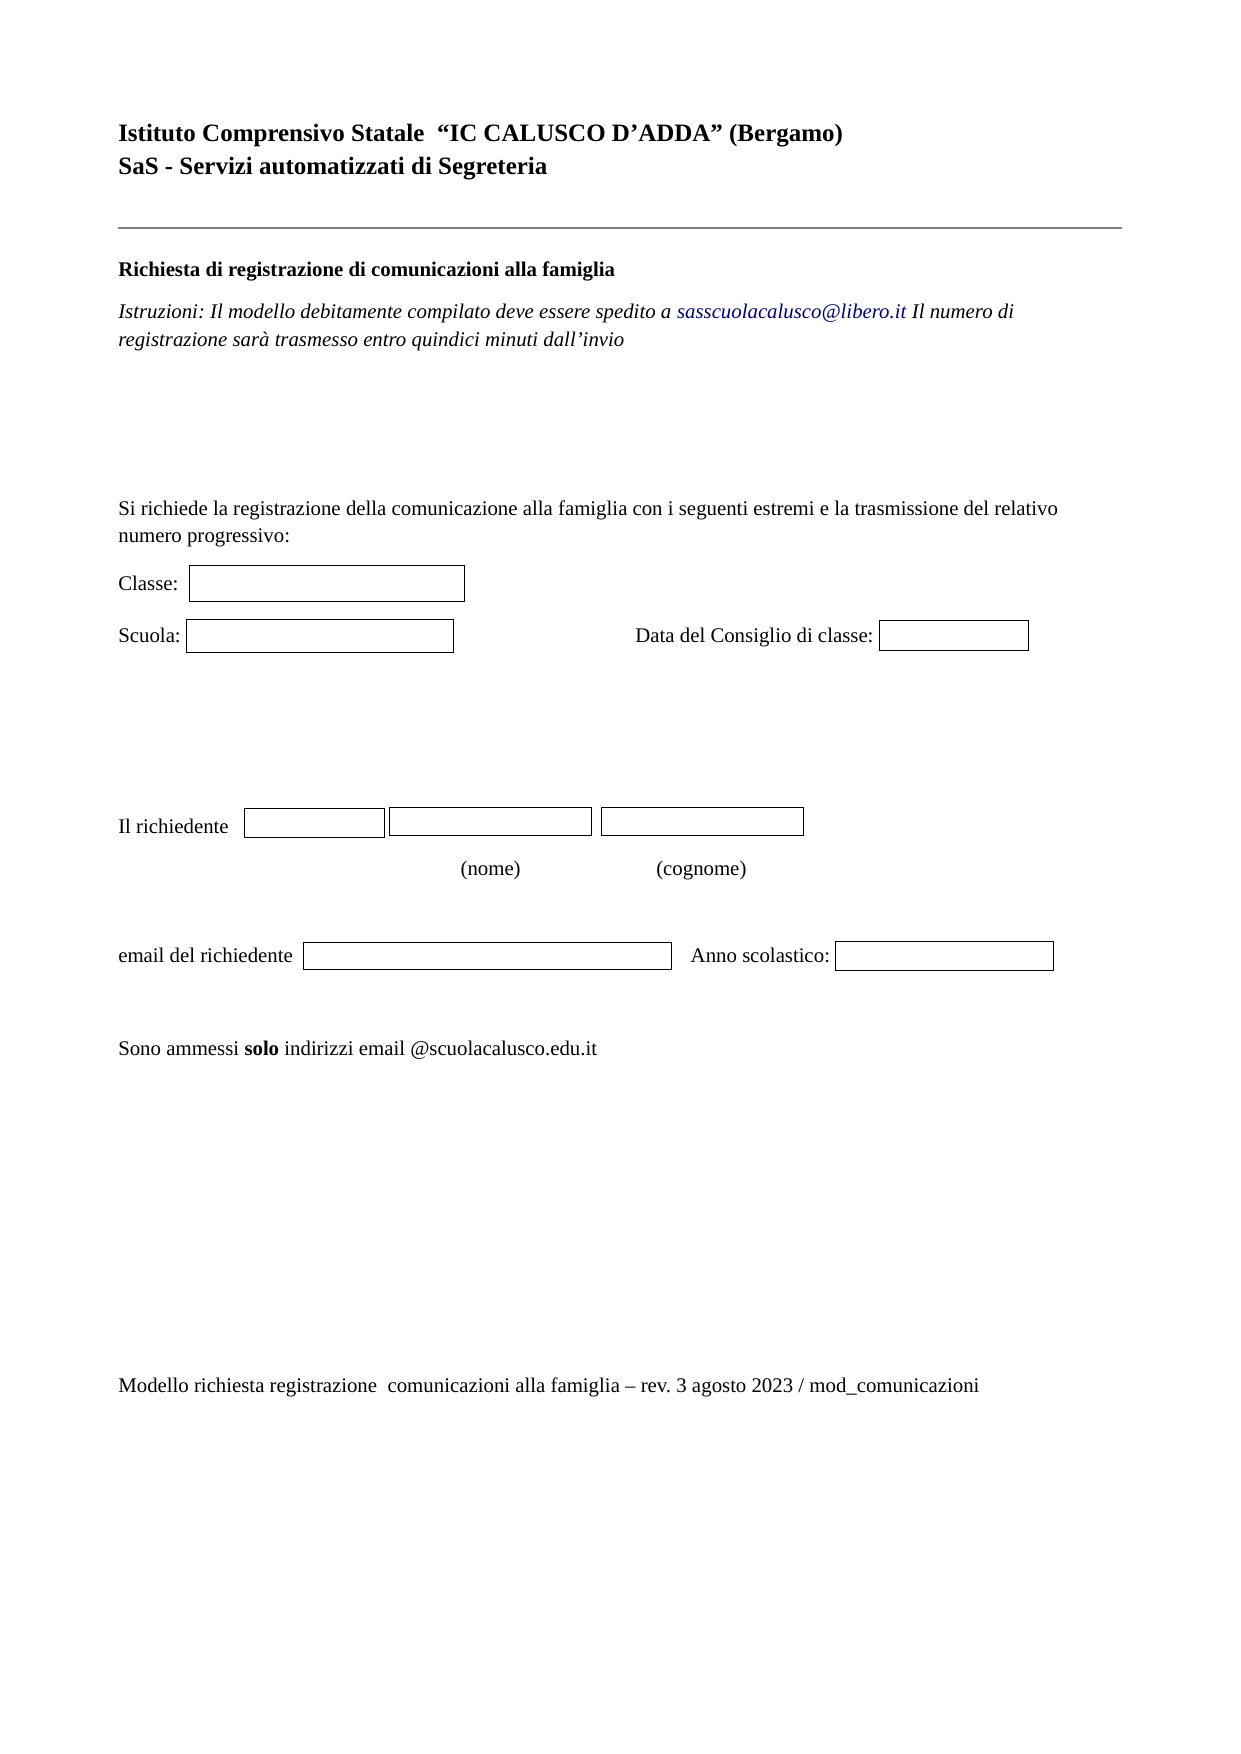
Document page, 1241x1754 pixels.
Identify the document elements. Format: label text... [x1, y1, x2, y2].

text SaS - Servizi automatizzati di Segreteria [118, 151, 1122, 180]
text (nome) (cognome) [118, 856, 1122, 880]
text Sono ammessi solo indirizzi email @scuolacalusco.edu.it [118, 1036, 1122, 1060]
text Si richiede la registrazione della comunicazione alla famiglia con i seguenti estremi e la trasmissione del relativo numero progressivo: [118, 496, 1122, 547]
text Istituto Comprensivo Statale “IC CALUSCO D’ADDA” (Bergamo) [118, 118, 1122, 147]
text Il richiedente [118, 807, 1122, 838]
text Istruzioni: Il modello debitamente compilato deve essere spedito a sasscuolacalusco@libero.it Il numero di registrazione sarà trasmesso entro quindici minuti dall’invio [118, 299, 1122, 351]
text Modello richiesta registrazione comunicazioni alla famiglia – rev. 3 agosto 2023 / mod_comunicazioni [118, 1373, 1122, 1397]
text [1054, 941, 1122, 970]
text Classe: [118, 566, 189, 601]
text Scuola: [118, 619, 186, 652]
text Data del Consiglio di classe: [454, 619, 1122, 652]
text Richiesta di registrazione di comunicazioni alla famiglia [118, 257, 1122, 281]
text email del richiedente Anno scolastico: [118, 941, 835, 970]
text [465, 566, 1122, 601]
